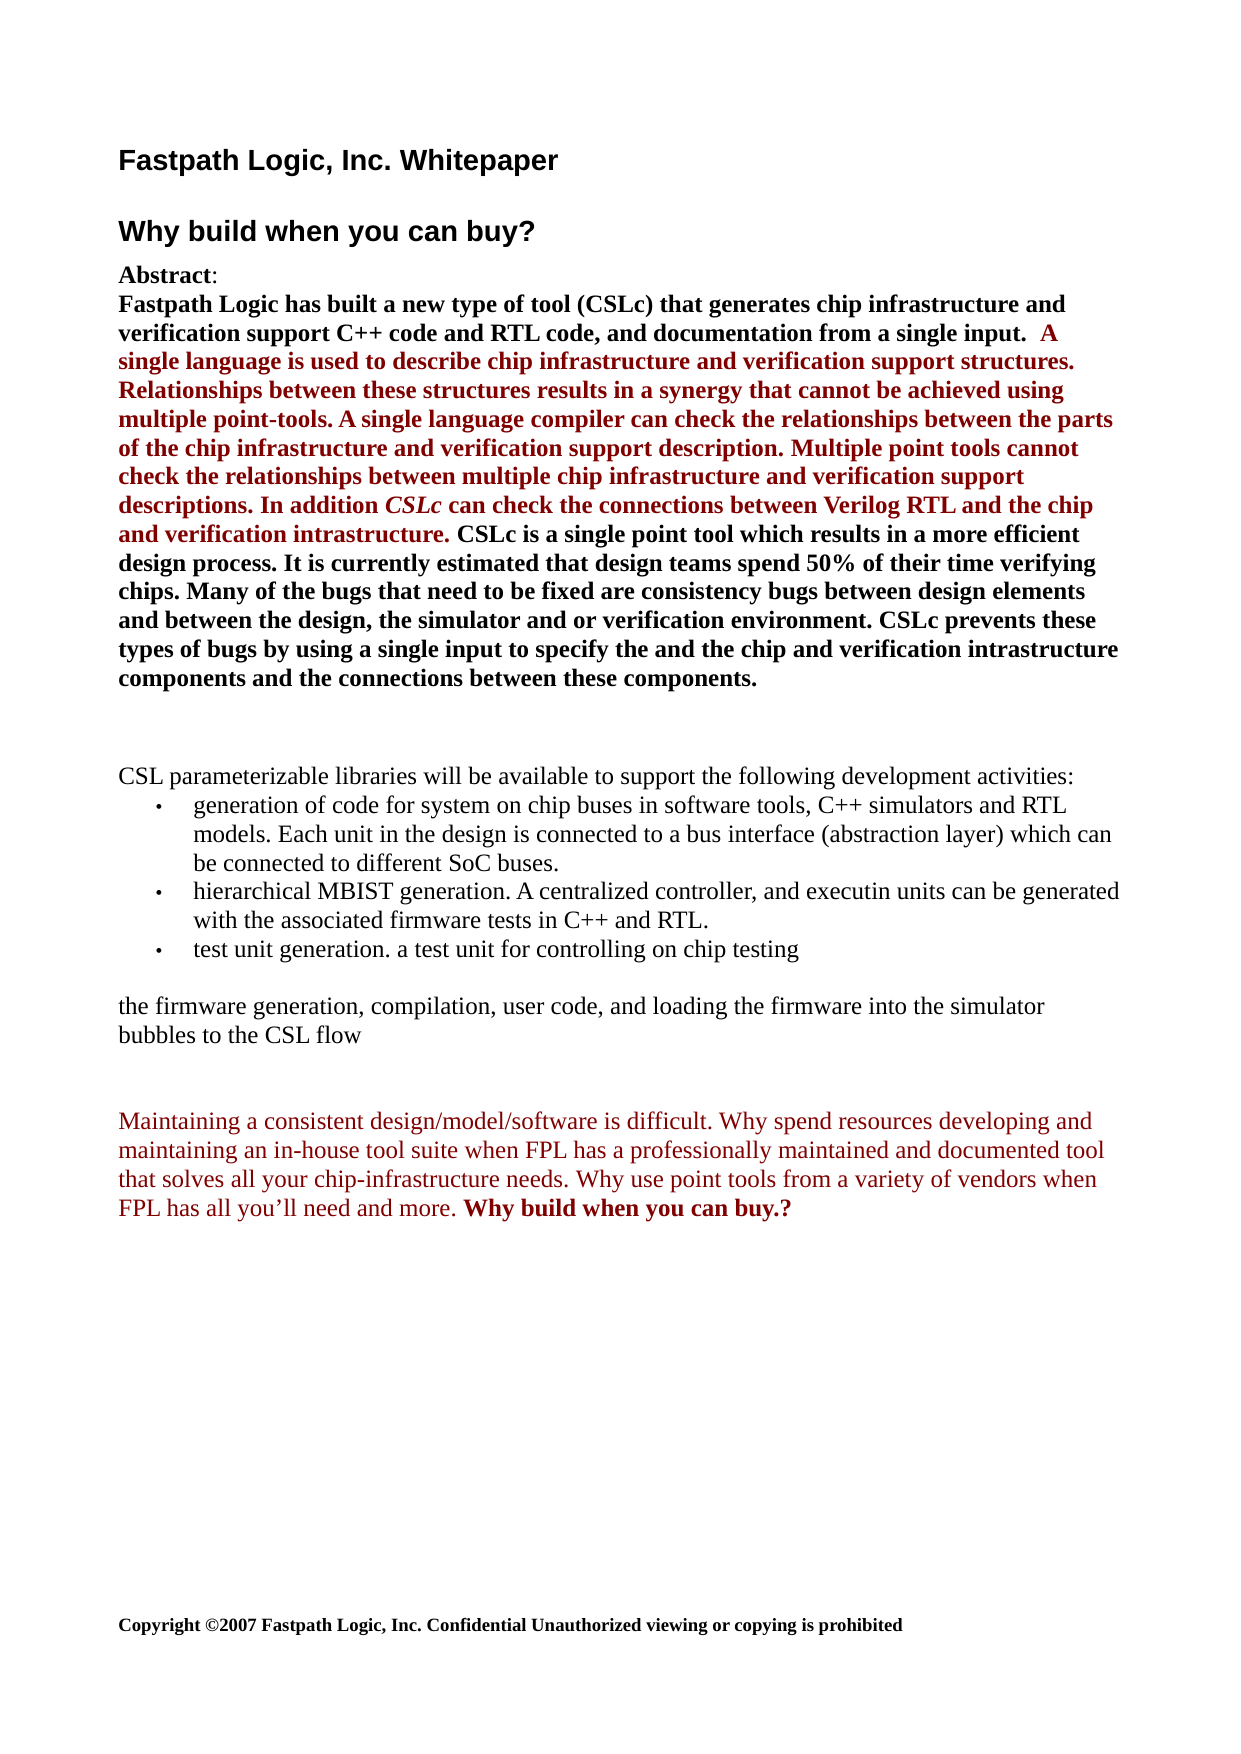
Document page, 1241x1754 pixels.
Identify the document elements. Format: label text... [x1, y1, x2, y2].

list hierarchical MBIST generation. A centralized controller, and executin units can be generated with the associated firmware tests in C++ and RTL. [156, 876, 1122, 934]
subtitle Why build when you can buy? [118, 214, 1122, 248]
text Fastpath Logic has built a new type of tool (CSLc) that generates chip infrastructure and verification support C++ code and RTL code, and documentation from a single input. A single language is used to describe chip infrastructure and verification support structures. Relationships between these structures results in a synergy that cannot be achieved using multiple point-tools. A single language compiler can check the relationships between the parts of the chip infrastructure and verification support description. Multiple point tools cannot check the relationships between multiple chip infrastructure and verification support descriptions. In addition CSLc can check the connections between Verilog RTL and the chip and verification intrastructure. CSLc is a single point tool which results in a more efficient design process. It is currently estimated that design teams spend 50% of their time verifying chips. Many of the bugs that need to be fixed are consistency bugs between design elements and between the design, the simulator and or verification environment. CSLc prevents these types of bugs by using a single input to specify the and the chip and verification intrastructure components and the connections between these components. [118, 289, 1122, 691]
list test unit generation. a test unit for controlling on chip testing [156, 934, 1122, 963]
text CSL parameterizable libraries will be available to support the following development activities: [118, 761, 1122, 790]
text Abstract: [118, 260, 1122, 289]
text the firmware generation, compilation, user code, and loading the firmware into the simulator bubbles to the CSL flow [118, 991, 1122, 1078]
subtitle Fastpath Logic, Inc. Whitepaper [118, 143, 1122, 177]
text Maintaining a consistent design/model/software is difficult. Why spend resources developing and maintaining an in-house tool suite when FPL has a professionally maintained and documented tool that solves all your chip-infrastructure needs. Why use point tools from a variety of vendors when FPL has all you’ll need and more. Why build when you can buy.? [118, 1106, 1122, 1221]
list generation of code for system on chip buses in software tools, C++ simulators and RTL models. Each unit in the design is connected to a bus interface (abstraction layer) which can be connected to different SoC buses. [156, 790, 1122, 876]
